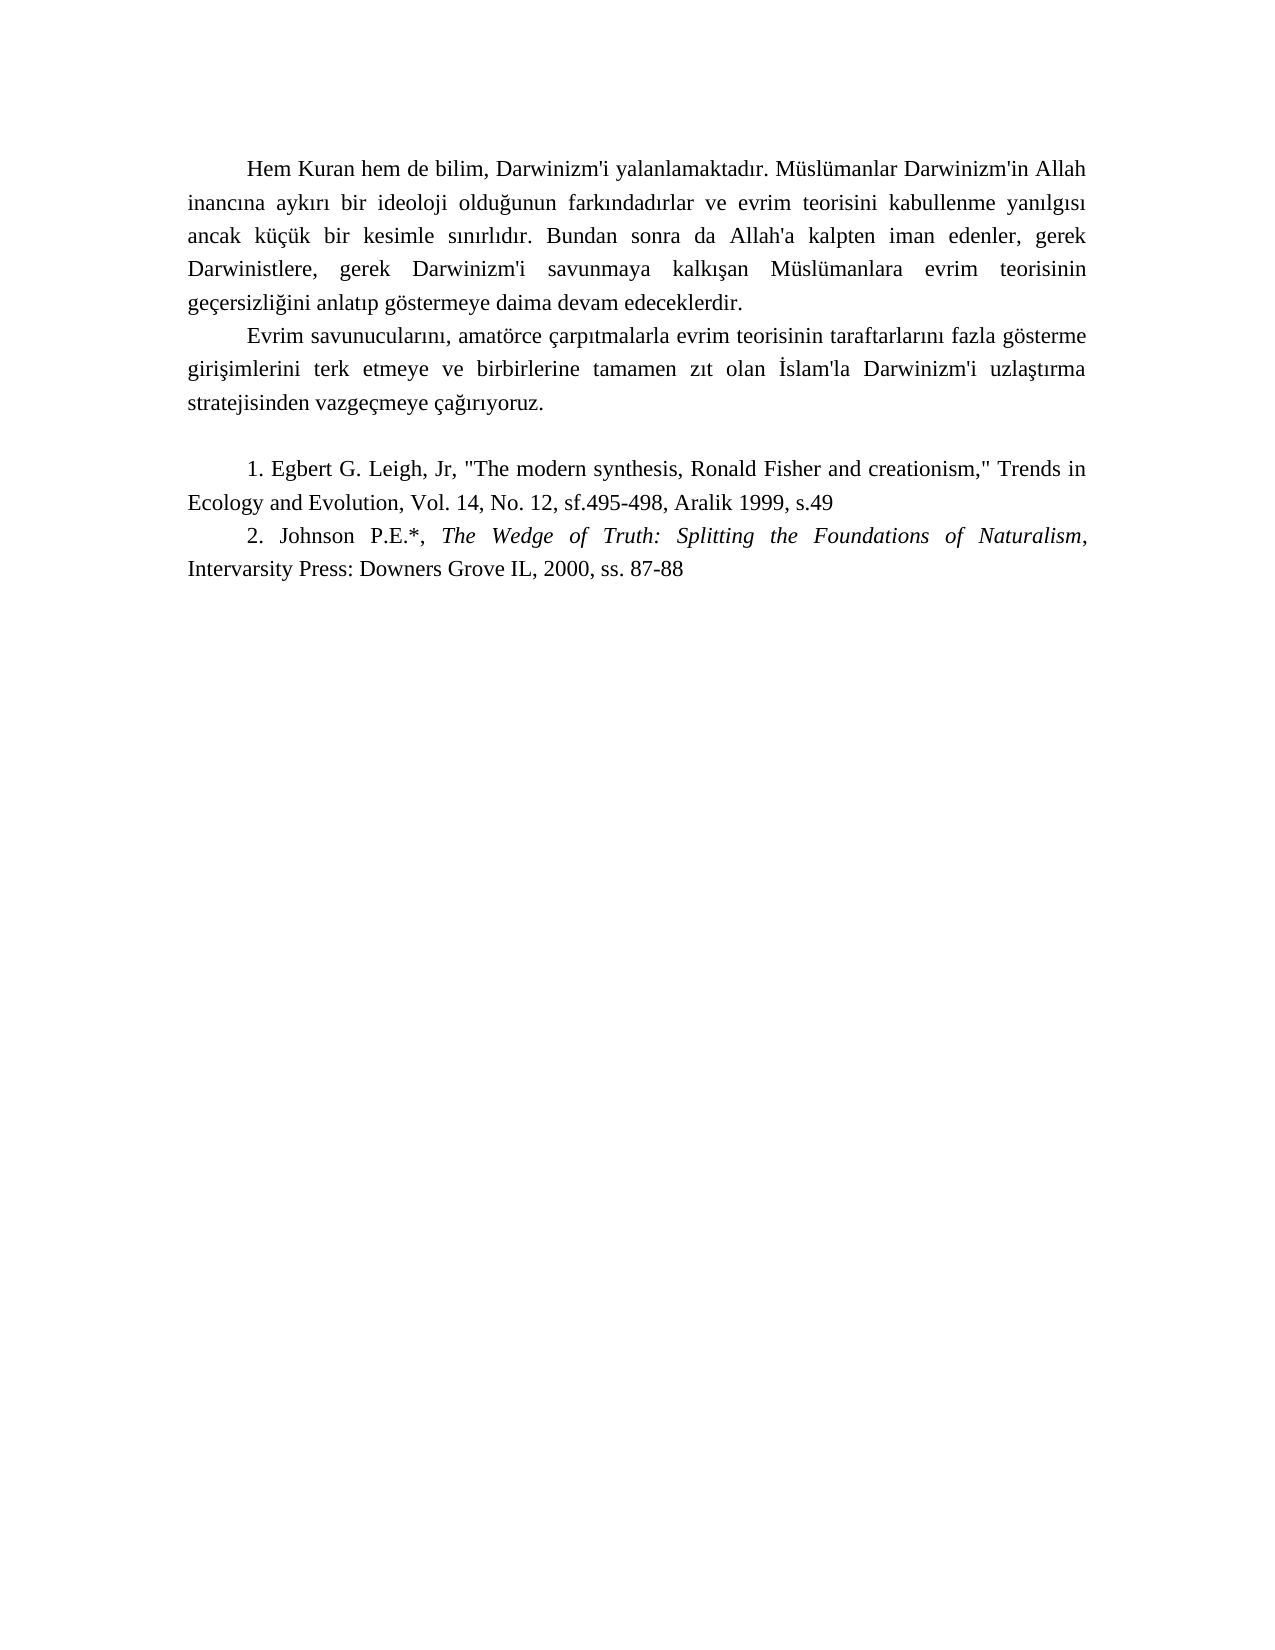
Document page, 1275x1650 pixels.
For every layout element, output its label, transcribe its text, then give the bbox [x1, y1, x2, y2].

text 1. Egbert G. Leigh, Jr, "The modern synthesis, Ronald Fisher and creationism," Trends in Ecology and Evolution, Vol. 14, No. 12, sf.495-498, Aralik 1999, s.49 [187, 450, 1087, 517]
text Evrim savunucularını, amatörce çarpıtmalarla evrim teorisinin taraftarlarını fazla gösterme girişimlerini terk etmeye ve birbirlerine tamamen zıt olan İslam'la Darwinizm'i uzlaştırma stratejisinden vazgeçmeye çağırıyoruz. [187, 317, 1087, 417]
text 2. Johnson P.E.*, The Wedge of Truth: Splitting the Foundations of Naturalism, Intervarsity Press: Downers Grove IL, 2000, ss. 87-88 [187, 517, 1087, 583]
text Hem Kuran hem de bilim, Darwinizm'i yalanlamaktadır. Müslümanlar Darwinizm'in Allah inancına aykırı bir ideoloji olduğunun farkındadırlar ve evrim teorisini kabullenme yanılgısı ancak küçük bir kesimle sınırlıdır. Bundan sonra da Allah'a kalpten iman edenler, gerek Darwinistlere, gerek Darwinizm'i savunmaya kalkışan Müslümanlara evrim teorisinin geçersizliğini anlatıp göstermeye daima devam edeceklerdir. [187, 150, 1087, 317]
